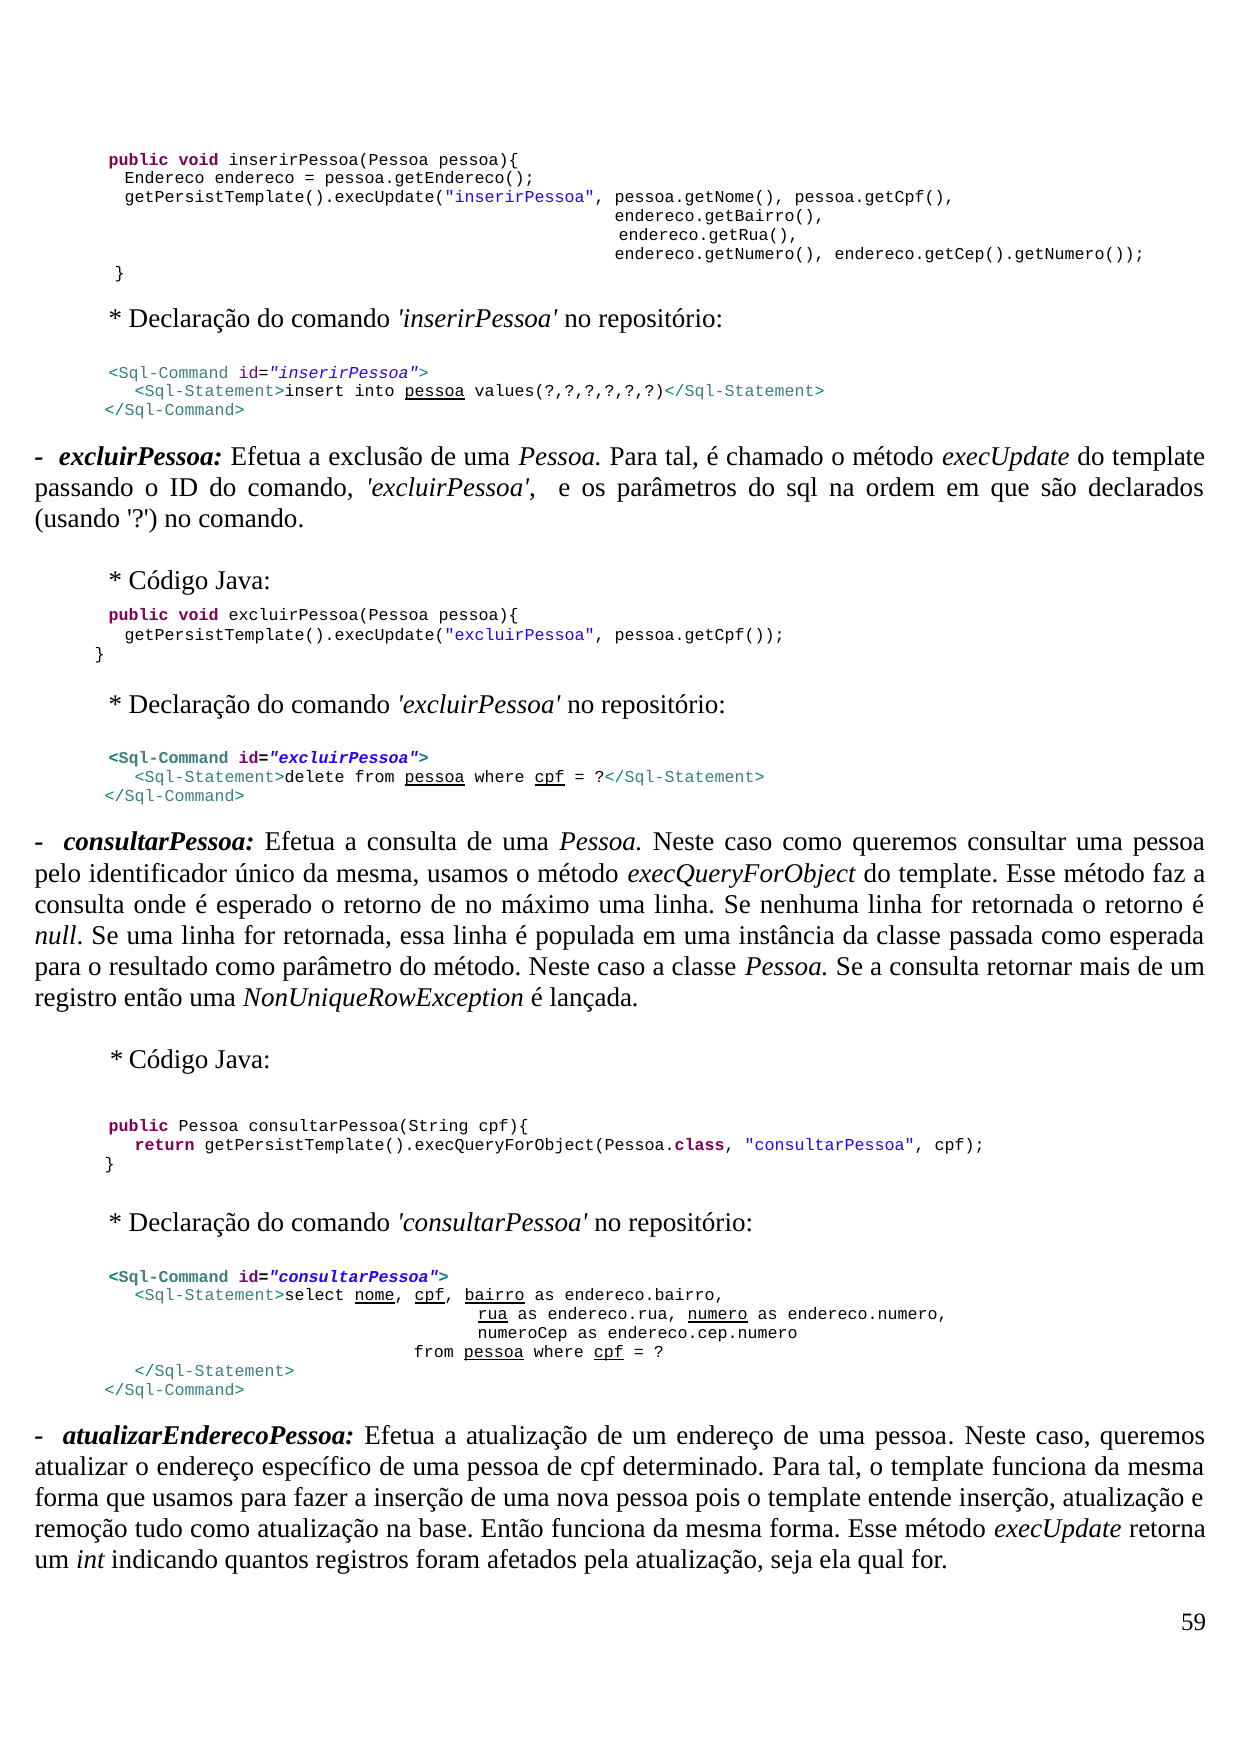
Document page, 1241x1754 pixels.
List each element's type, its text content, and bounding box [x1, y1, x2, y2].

text <Sql-Command id="excluirPessoa"> [34, 750, 1206, 769]
text * Declaração do comando 'consultarPessoa' no repositório: [34, 1206, 1206, 1237]
text <Sql-Statement>delete from pessoa where cpf = ?</Sql-Statement> [34, 769, 1206, 788]
text <Sql-Command id="inserirPessoa"> [34, 364, 1206, 383]
text public void excluirPessoa(Pessoa pessoa){ [34, 595, 1206, 626]
text </Sql-Command> [34, 1381, 1206, 1400]
text public Pessoa consultarPessoa(String cpf){ [34, 1106, 1206, 1137]
text public void inserirPessoa(Pessoa pessoa){ [34, 149, 1206, 170]
text </Sql-Command> [34, 402, 1206, 421]
text - consultarPessoa: Efetua a consulta de uma Pessoa. Neste caso como queremos consultar uma pessoa pelo identificador único da mesma, usamos o método execQueryForObject do template. Esse método faz a consulta onde é esperado o retorno de no máximo uma linha. Se nenhuma linha for retornada o retorno é null. Se uma linha for retornada, essa linha é populada em uma instância da classe passada como esperada para o resultado como parâmetro do método. Neste caso a classe Pessoa. Se a consulta retornar mais de um registro então uma NonUniqueRowException é lançada. [34, 826, 1206, 1012]
text <Sql-Statement>insert into pessoa values(?,?,?,?,?,?)</Sql-Statement> [34, 383, 1206, 402]
text <Sql-Command id="consultarPessoa"> [34, 1268, 1206, 1287]
text getPersistTemplate().execUpdate("excluirPessoa", pessoa.getCpf()); [34, 626, 1206, 645]
text Endereco endereco = pessoa.getEndereco(); [34, 170, 1206, 189]
text getPersistTemplate().execUpdate("inserirPessoa", pessoa.getNome(), pessoa.getCpf(), [34, 189, 1206, 208]
text </Sql-Statement> [34, 1362, 1206, 1381]
text - excluirPessoa: Efetua a exclusão de uma Pessoa. Para tal, é chamado o método execUpdate do template passando o ID do comando, 'excluirPessoa', e os parâmetros do sql na ordem em que são declarados (usando '?') no comando. [34, 439, 1206, 533]
text * Código Java: [34, 1043, 1206, 1075]
text endereco.getNumero(), endereco.getCep().getNumero()); [34, 245, 1206, 264]
text - atualizarEnderecoPessoa: Efetua a atualização de um endereço de uma pessoa. Neste caso, queremos atualizar o endereço específico de uma pessoa de cpf determinado. Para tal, o template funciona da mesma forma que usamos para fazer a inserção de uma nova pessoa pois o template entende inserção, atualização e remoção tudo como atualização na base. Então funciona da mesma forma. Esse método execUpdate retorna um int indicando quantos registros foram afetados pela atualização, seja ela qual for. [34, 1419, 1206, 1575]
text * Declaração do comando 'excluirPessoa' no repositório: [34, 688, 1206, 719]
text from pessoa where cpf = ? [34, 1343, 1206, 1362]
text <Sql-Statement>select nome, cpf, bairro as endereco.bairro, [34, 1287, 1206, 1306]
text numeroCep as endereco.cep.numero [34, 1325, 1206, 1343]
text } [34, 645, 1206, 664]
text } [34, 1156, 1206, 1175]
text rua as endereco.rua, numero as endereco.numero, [34, 1306, 1206, 1325]
text return getPersistTemplate().execQueryForObject(Pessoa.class, "consultarPessoa", cpf); [34, 1137, 1206, 1156]
text </Sql-Command> [34, 788, 1206, 807]
text * Declaração do comando 'inserirPessoa' no repositório: [34, 302, 1206, 333]
text endereco.getBairro(), endereco.getRua(), [34, 208, 1206, 245]
text } [34, 264, 1206, 283]
text * Código Java: [34, 564, 1206, 595]
